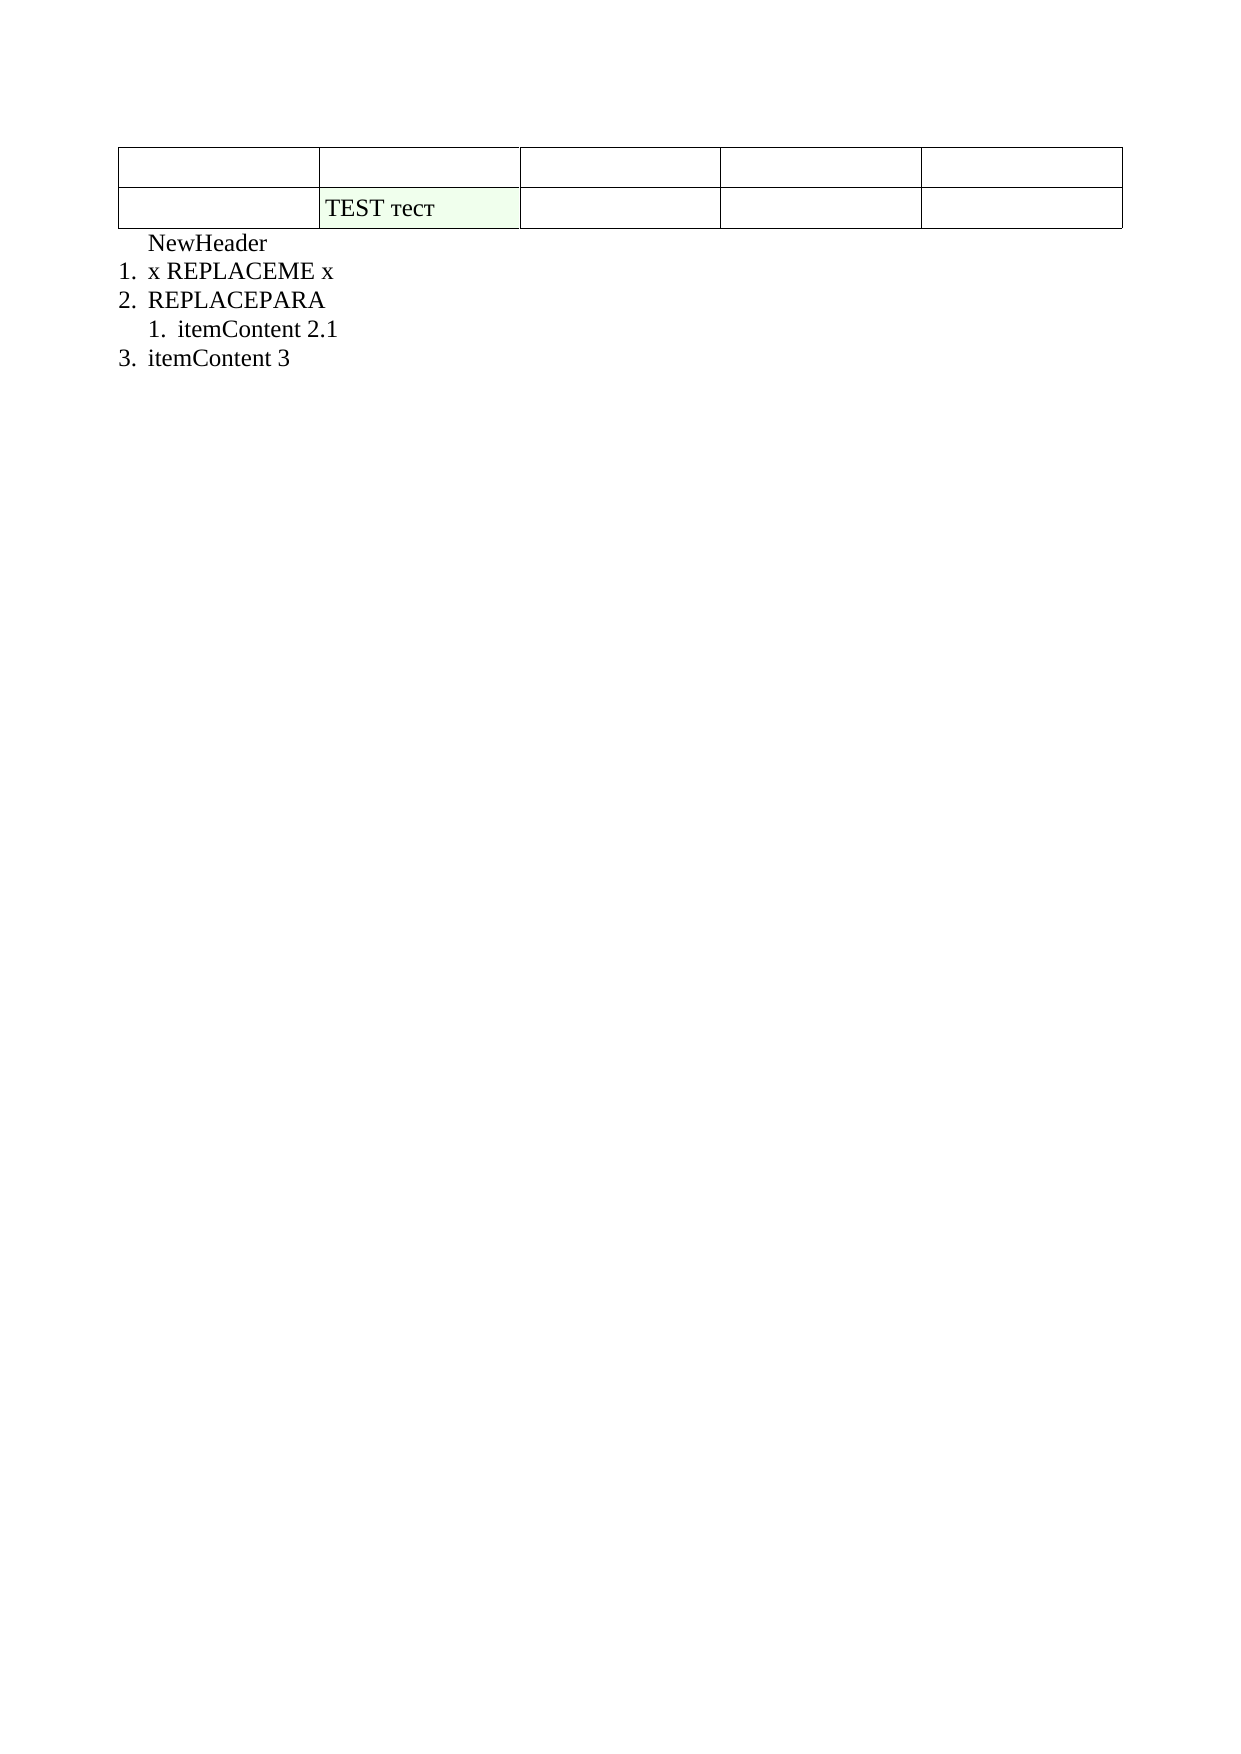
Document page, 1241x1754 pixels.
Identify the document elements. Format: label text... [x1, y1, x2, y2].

table_cell TEST тест [320, 188, 519, 228]
table_header [119, 148, 319, 187]
table_header [922, 148, 1122, 187]
table_header [521, 148, 720, 187]
table_cell [721, 188, 921, 228]
table_header [320, 148, 519, 187]
list x REPLACEME x [118, 256, 1122, 285]
table_header [721, 148, 921, 187]
list REPLACEPARA [118, 285, 1122, 314]
table_cell [922, 188, 1122, 228]
table_cell [521, 188, 720, 228]
list itemContent 3 [118, 343, 1122, 371]
list NewHeader [118, 229, 1122, 256]
table_cell [119, 188, 319, 228]
list itemContent 2.1 [148, 314, 1122, 343]
